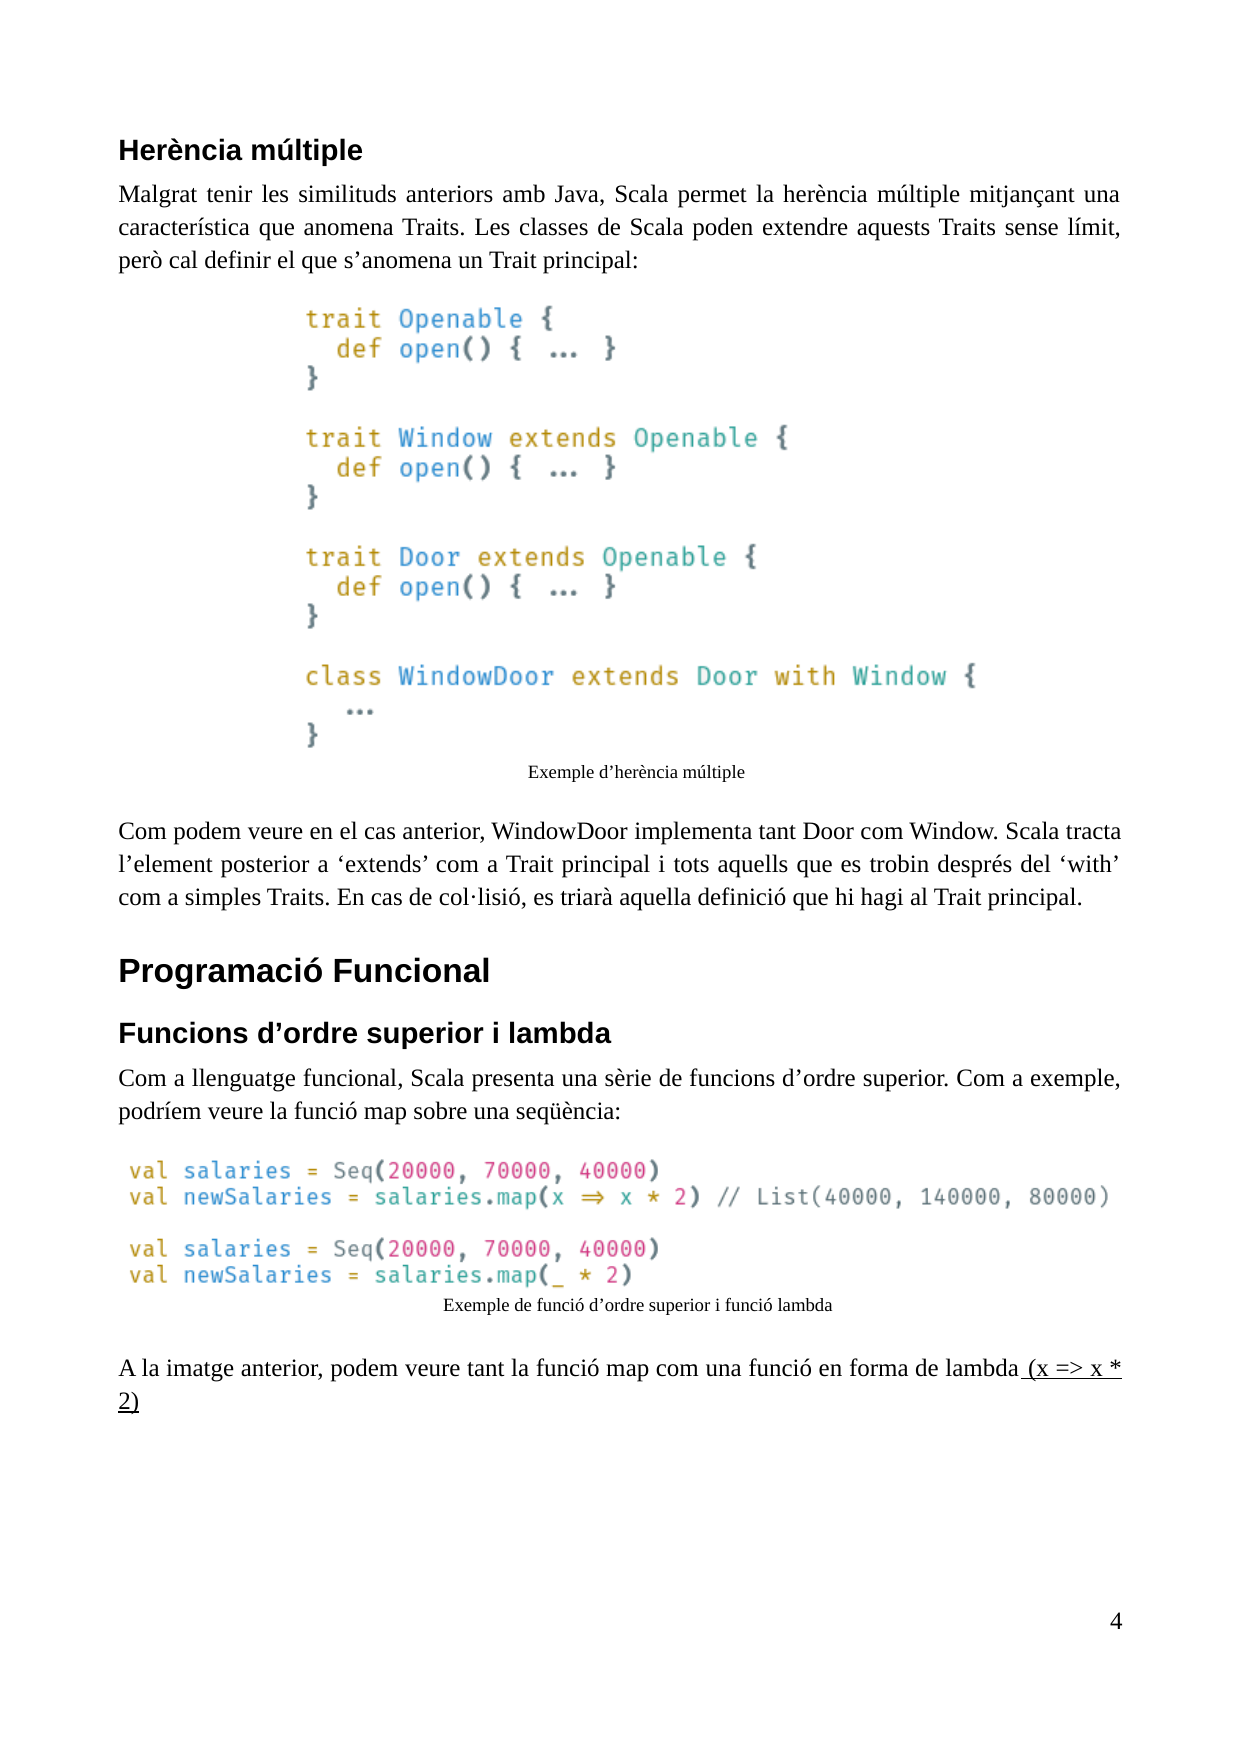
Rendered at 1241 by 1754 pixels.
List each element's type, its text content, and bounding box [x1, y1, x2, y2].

text Com podem veure en el cas anterior, WindowDoor implementa tant Door com Window. Scala tracta l’element posterior a ‘extends’ com a Trait principal i tots aquells que es trobin després del ‘with’ com a simples Traits. En cas de col·lisió, es triarà aquella definició que hi hagi al Trait principal. [118, 816, 1122, 911]
text A la imatge anterior, podem veure tant la funció map com una funció en forma de lambda (x => x * 2) [118, 1353, 1122, 1415]
text Com a llenguatge funcional, Scala presenta una sèrie de funcions d’ordre superior. Com a exemple, podríem veure la funció map sobre una seqüència: [118, 1063, 1122, 1124]
subtitle Herència múltiple [118, 133, 1122, 166]
text Malgrat tenir les similituds anteriors amb Java, Scala permet la herència múltiple mitjançant una característica que anomena Traits. Les classes de Scala poden extendre aquests Traits sense límit, però cal definir el que s’anomena un Trait principal: [118, 179, 1122, 274]
subtitle Funcions d’ordre superior i lambda [118, 1016, 1122, 1050]
subtitle Programació Funcional [118, 951, 1122, 989]
picture [118, 1143, 1123, 1302]
picture [291, 292, 988, 762]
